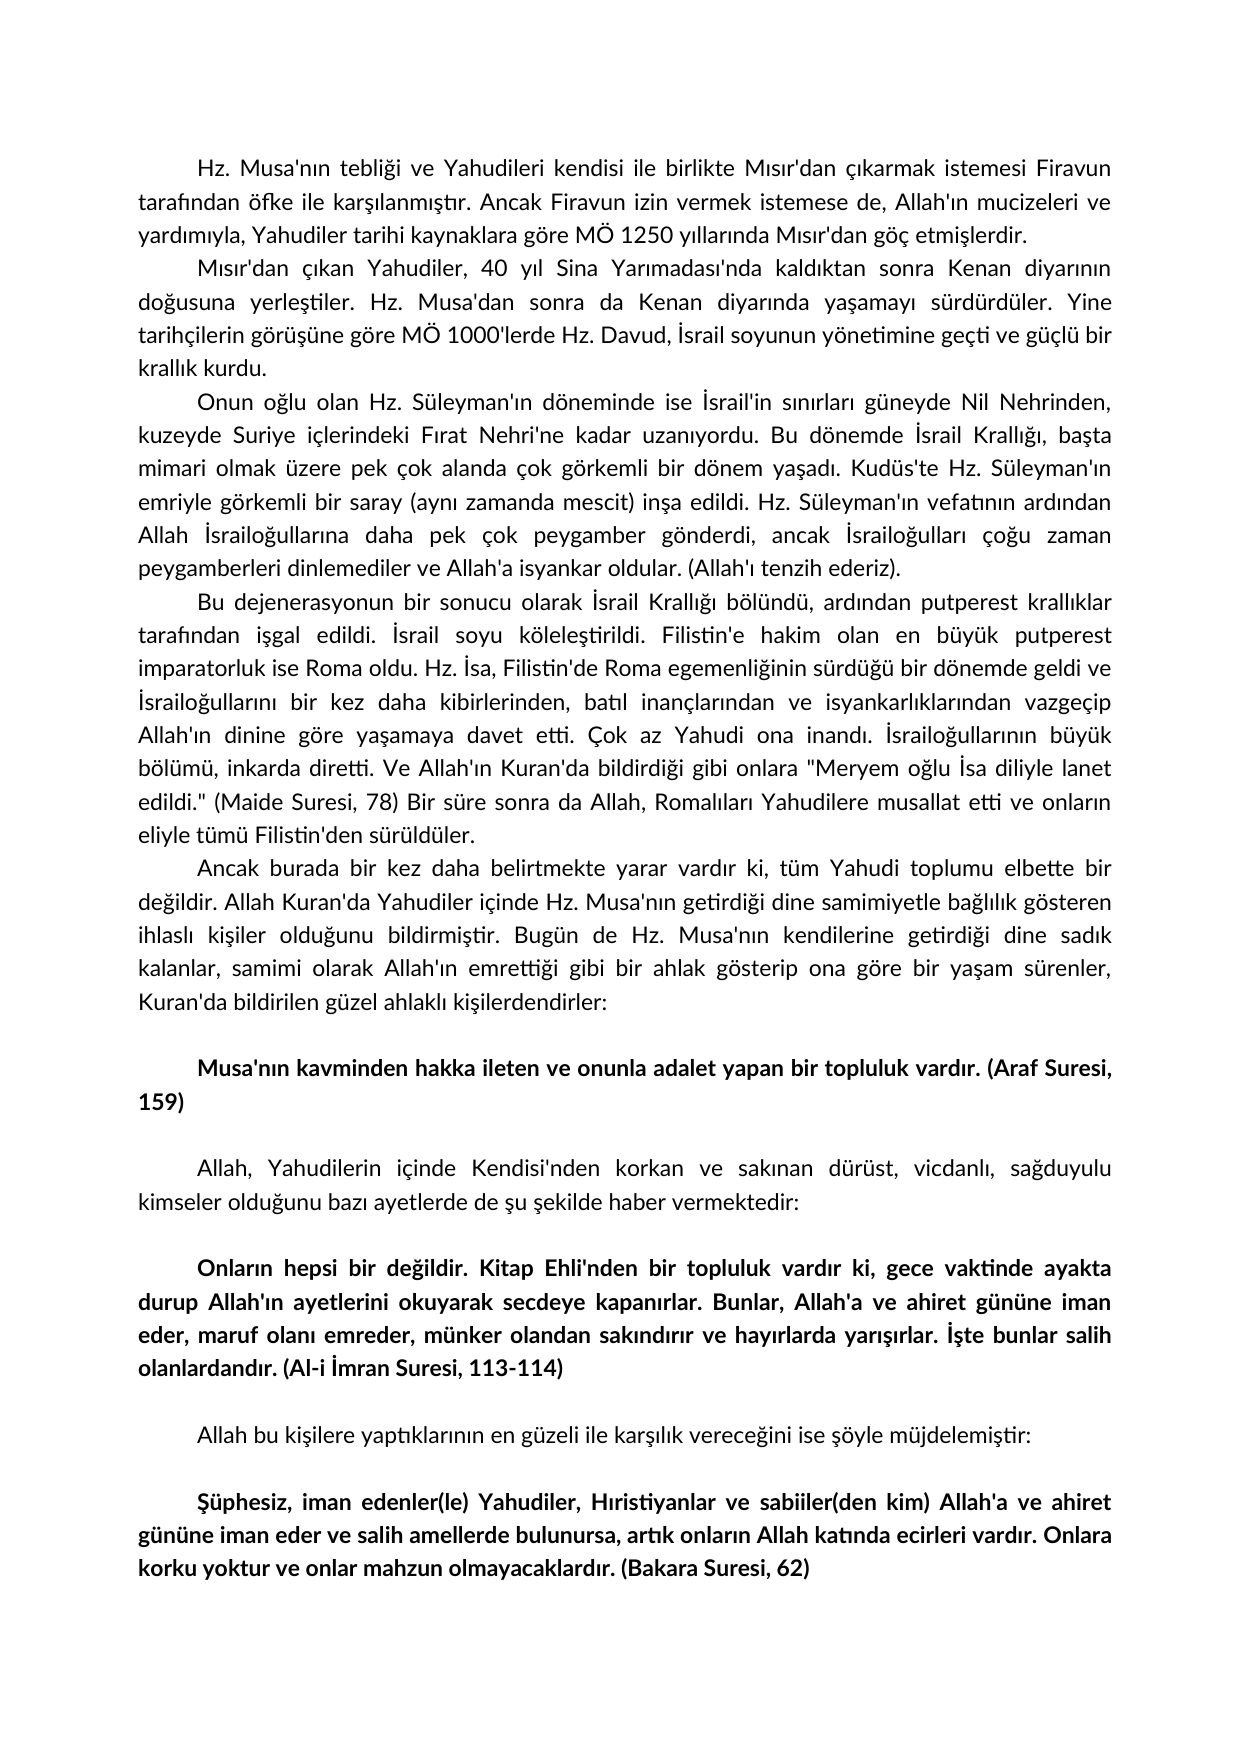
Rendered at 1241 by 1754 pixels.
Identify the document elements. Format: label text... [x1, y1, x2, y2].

text Onların hepsi bir değildir. Kitap Ehli'nden bir topluluk vardır ki, gece vaktinde ayakta durup Allah'ın ayetlerini okuyarak secdeye kapanırlar. Bunlar, Allah'a ve ahiret gününe iman eder, maruf olanı emreder, münker olandan sakındırır ve hayırlarda yarışırlar. İşte bunlar salih olanlardandır. (Al-i İmran Suresi, 113-114) [138, 1250, 1113, 1383]
text Mısır'dan çıkan Yahudiler, 40 yıl Sina Yarımadası'nda kaldıktan sonra Kenan diyarının doğusuna yerleştiler. Hz. Musa'dan sonra da Kenan diyarında yaşamayı sürdürdüler. Yine tarihçilerin görüşüne göre MÖ 1000'lerde Hz. Davud, İsrail soyunun yönetimine geçti ve güçlü bir krallık kurdu. [138, 250, 1113, 383]
text Hz. Musa'nın tebliği ve Yahudileri kendisi ile birlikte Mısır'dan çıkarmak istemesi Firavun tarafından öfke ile karşılanmıştır. Ancak Firavun izin vermek istemese de, Allah'ın mucizeleri ve yardımıyla, Yahudiler tarihi kaynaklara göre MÖ 1250 yıllarında Mısır'dan göç etmişlerdir. [138, 150, 1113, 250]
text Allah, Yahudilerin içinde Kendisi'nden korkan ve sakınan dürüst, vicdanlı, sağduyulu kimseler olduğunu bazı ayetlerde de şu şekilde haber vermektedir: [138, 1150, 1113, 1217]
text Şüphesiz, iman edenler(le) Yahudiler, Hıristiyanlar ve sabiiler(den kim) Allah'a ve ahiret gününe iman eder ve salih amellerde bulunursa, artık onların Allah katında ecirleri vardır. Onlara korku yoktur ve onlar mahzun olmayacaklardır. (Bakara Suresi, 62) [138, 1483, 1113, 1583]
text Onun oğlu olan Hz. Süleyman'ın döneminde ise İsrail'in sınırları güneyde Nil Nehrinden, kuzeyde Suriye içlerindeki Fırat Nehri'ne kadar uzanıyordu. Bu dönemde İsrail Krallığı, başta mimari olmak üzere pek çok alanda çok görkemli bir dönem yaşadı. Kudüs'te Hz. Süleyman'ın emriyle görkemli bir saray (aynı zamanda mescit) inşa edildi. Hz. Süleyman'ın vefatının ardından Allah İsrailoğullarına daha pek çok peygamber gönderdi, ancak İsrailoğulları çoğu zaman peygamberleri dinlemediler ve Allah'a isyankar oldular. (Allah'ı tenzih ederiz). [138, 383, 1113, 583]
text Ancak burada bir kez daha belirtmekte yarar vardır ki, tüm Yahudi toplumu elbette bir değildir. Allah Kuran'da Yahudiler içinde Hz. Musa'nın getirdiği dine samimiyetle bağlılık gösteren ihlaslı kişiler olduğunu bildirmiştir. Bugün de Hz. Musa'nın kendilerine getirdiği dine sadık kalanlar, samimi olarak Allah'ın emrettiği gibi bir ahlak gösterip ona göre bir yaşam sürenler, Kuran'da bildirilen güzel ahlaklı kişilerdendirler: [138, 850, 1113, 1017]
text Musa'nın kavminden hakka ileten ve onunla adalet yapan bir topluluk vardır. (Araf Suresi, 159) [138, 1050, 1113, 1117]
text Allah bu kişilere yaptıklarının en güzeli ile karşılık vereceğini ise şöyle müjdelemiştir: [138, 1417, 1113, 1450]
text Bu dejenerasyonun bir sonucu olarak İsrail Krallığı bölündü, ardından putperest krallıklar tarafından işgal edildi. İsrail soyu köleleştirildi. Filistin'e hakim olan en büyük putperest imparatorluk ise Roma oldu. Hz. İsa, Filistin'de Roma egemenliğinin sürdüğü bir dönemde geldi ve İsrailoğullarını bir kez daha kibirlerinden, batıl inançlarından ve isyankarlıklarından vazgeçip Allah'ın dinine göre yaşamaya davet etti. Çok az Yahudi ona inandı. İsrailoğullarının büyük bölümü, inkarda diretti. Ve Allah'ın Kuran'da bildirdiği gibi onlara "Meryem oğlu İsa diliyle lanet edildi." (Maide Suresi, 78) Bir süre sonra da Allah, Romalıları Yahudilere musallat etti ve onların eliyle tümü Filistin'den sürüldüler. [138, 583, 1113, 850]
